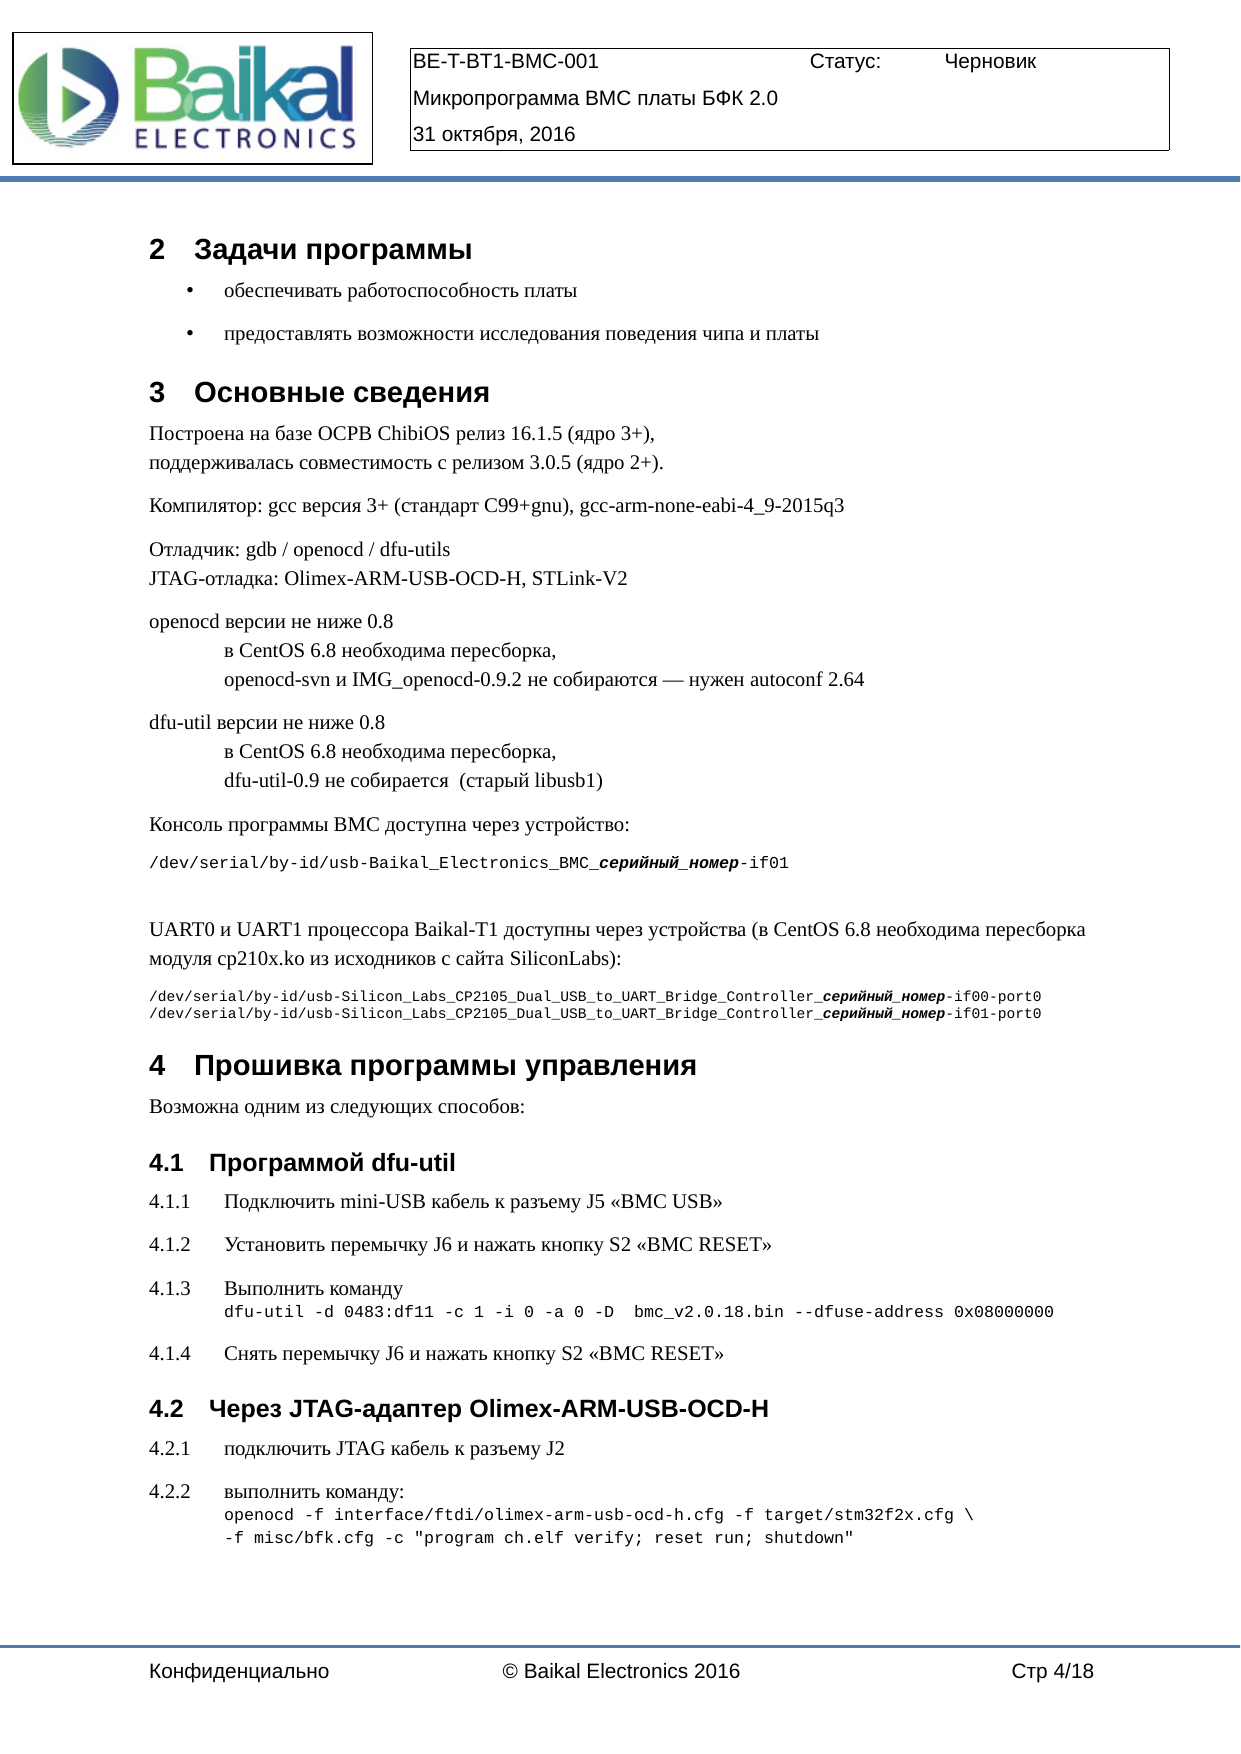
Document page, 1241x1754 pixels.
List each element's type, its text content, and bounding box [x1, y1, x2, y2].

list Снять перемычку J6 и нажать кнопку S2 «BMC RESET» [149, 1341, 1090, 1365]
text /dev/serial/by-id/usb-Baikal_Electronics_BMC_серийный_номер-if01 [149, 855, 1090, 874]
list Установить перемычку J6 и нажать кнопку S2 «BMC RESET» [149, 1232, 1090, 1256]
text Возможна одним из следующих способов: [149, 1094, 1090, 1118]
text dfu-util версии не ниже 0.8 в CentOS 6.8 необходима пересборка, dfu-util-0.9 не собирается (старый libusb1) [149, 710, 1090, 792]
list Подключить mini-USB кабель к разъему J5 «BMC USB» [149, 1189, 1090, 1213]
text Консоль программы BMC доступна через устройство: [149, 811, 1090, 836]
subtitle Прошивка программы управления [149, 1048, 1090, 1081]
text Компилятор: gcc версия 3+ (стандарт C99+gnu), gcc-arm-none-eabi-4_9-2015q3 [149, 493, 1090, 517]
list выполнить команду: openocd -f interface/ftdi/olimex-arm-usb-ocd-h.cfg -f target/stm32f2x.cfg \ -f misc/bfk.cfg -c "program ch.elf verify; reset run; shutdown" [149, 1479, 1090, 1548]
text UART0 и UART1 процессора Baikal-T1 доступны через устройства (в CentOS 6.8 необходима пересборка модуля cp210x.ko из исходников с сайта SiliconLabs): [149, 917, 1090, 970]
subtitle Через JTAG-адаптер Olimex-ARM-USB-OCD-H [149, 1394, 1090, 1423]
list обеспечивать работоспособность платы [186, 278, 1090, 302]
text /dev/serial/by-id/usb-Silicon_Labs_CP2105_Dual_USB_to_UART_Bridge_Controller_серийный_номер-if00-port0 /dev/serial/by-id/usb-Silicon_Labs_CP2105_Dual_USB_to_UART_Bridge_Controller_серийный_номер-if01-port0 [149, 989, 1090, 1023]
text Построена на базе ОСРВ ChibiOS релиз 16.1.5 (ядро 3+), поддерживалась совместимость с релизом 3.0.5 (ядро 2+). [149, 421, 1090, 474]
subtitle Задачи программы [149, 232, 1090, 265]
list предоставлять возможности исследования поведения чипа и платы [186, 321, 1090, 345]
subtitle Основные сведения [149, 375, 1090, 409]
subtitle Программой dfu-util [149, 1147, 1090, 1176]
picture [14, 33, 205, 52]
text Отладчик: gdb / openocd / dfu-utils JTAG-отладка: Olimex-ARM-USB-OCD-H, STLink-V2 [149, 537, 1090, 590]
list подключить JTAG кабель к разъему J2 [149, 1436, 1090, 1460]
list Выполнить команду dfu-util -d 0483:df11 -c 1 -i 0 -a 0 -D bmc_v2.0.18.bin --dfuse-address 0x08000000 [149, 1276, 1090, 1322]
text openocd версии не ниже 0.8 в CentOS 6.8 необходима пересборка, openocd-svn и IMG_openocd-0.9.2 не собираются — нужен autoconf 2.64 [149, 609, 1090, 691]
